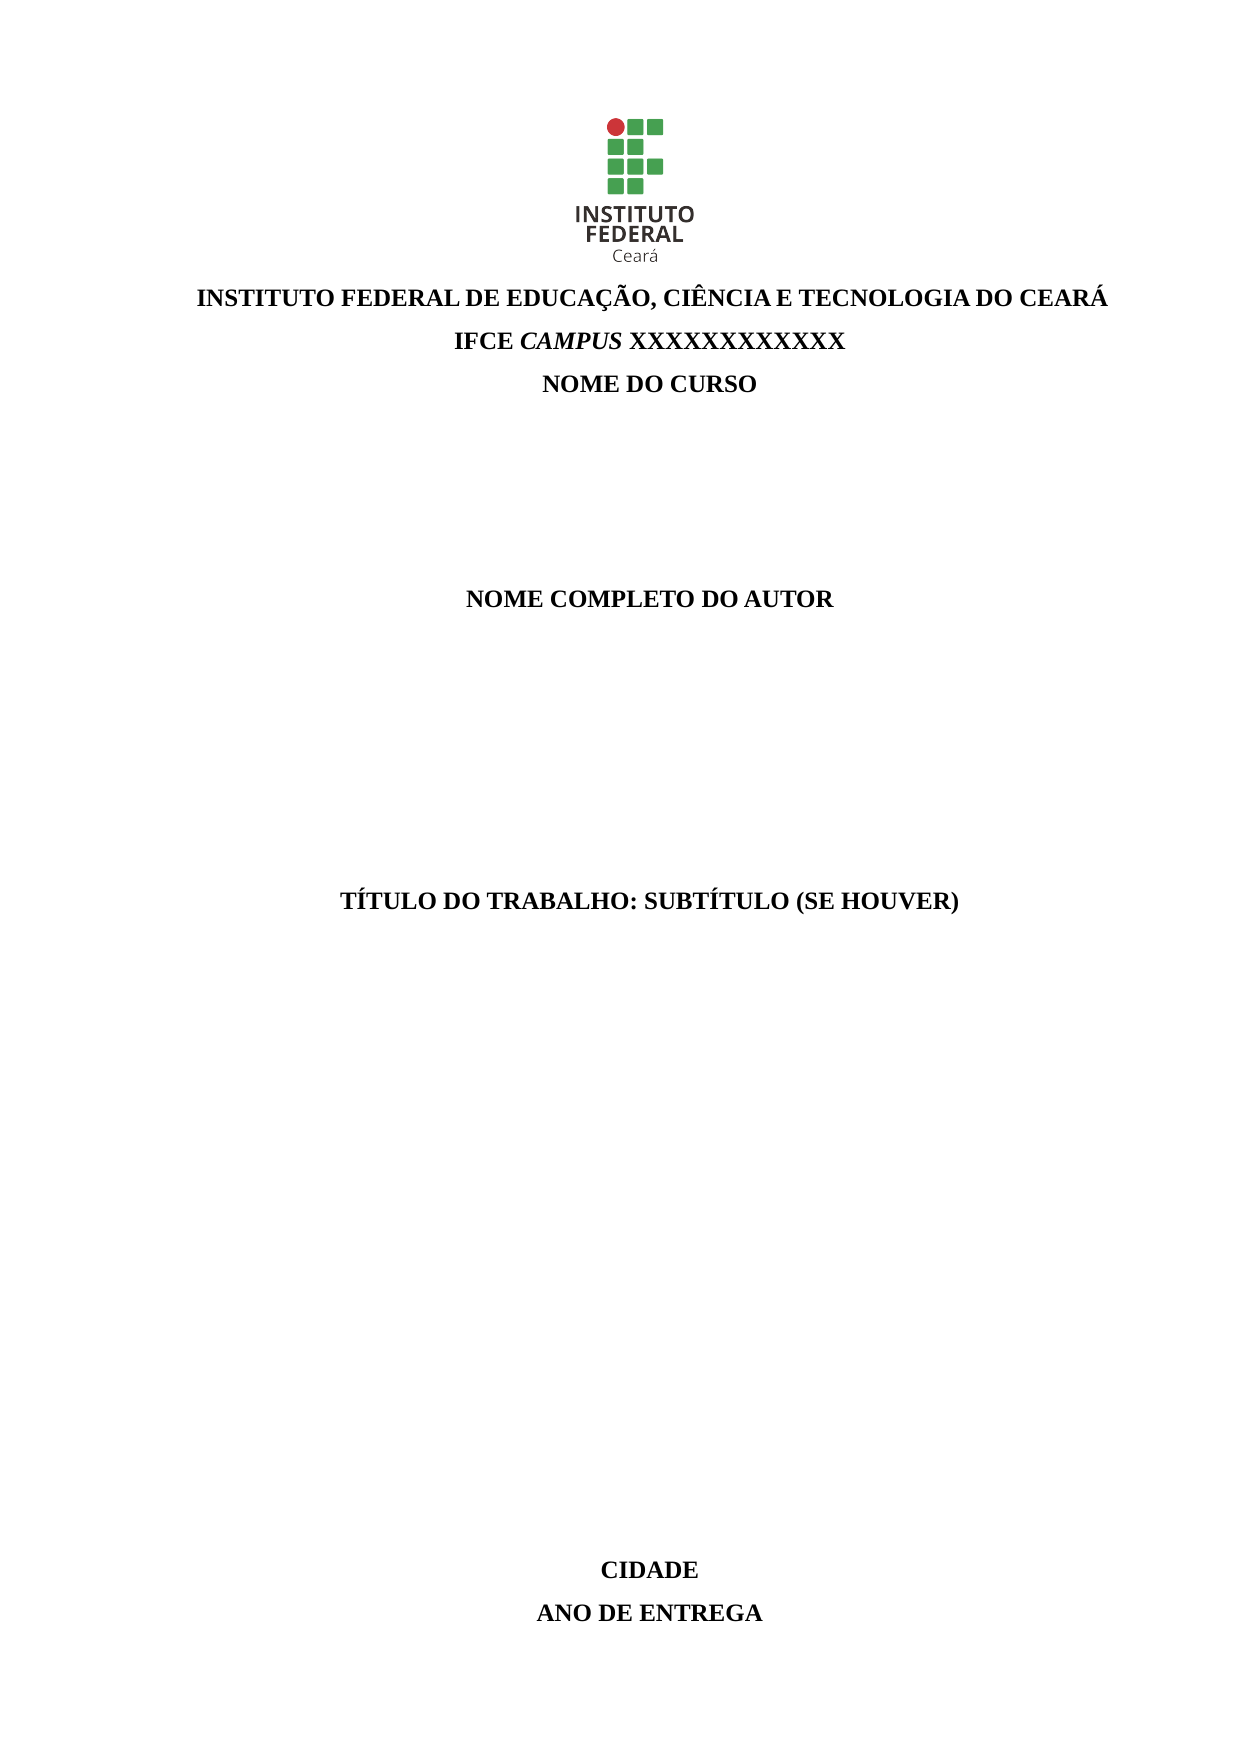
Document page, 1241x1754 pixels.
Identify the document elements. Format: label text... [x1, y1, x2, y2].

text CIDADE [177, 1555, 1122, 1583]
text ANO DE ENTREGA [177, 1598, 1122, 1627]
text INSTITUTO FEDERAL DE EDUCAÇÃO, CIÊNCIA E TECNOLOGIA DO CEARÁ [177, 283, 1128, 311]
text NOME DO CURSO [177, 369, 1122, 398]
text NOME COMPLETO DO AUTOR [177, 584, 1122, 613]
text TÍTULO DO TRABALHO: SUBTÍTULO (SE HOUVER) [177, 886, 1122, 915]
text IFCE CAMPUS XXXXXXXXXXXX [177, 326, 1122, 354]
